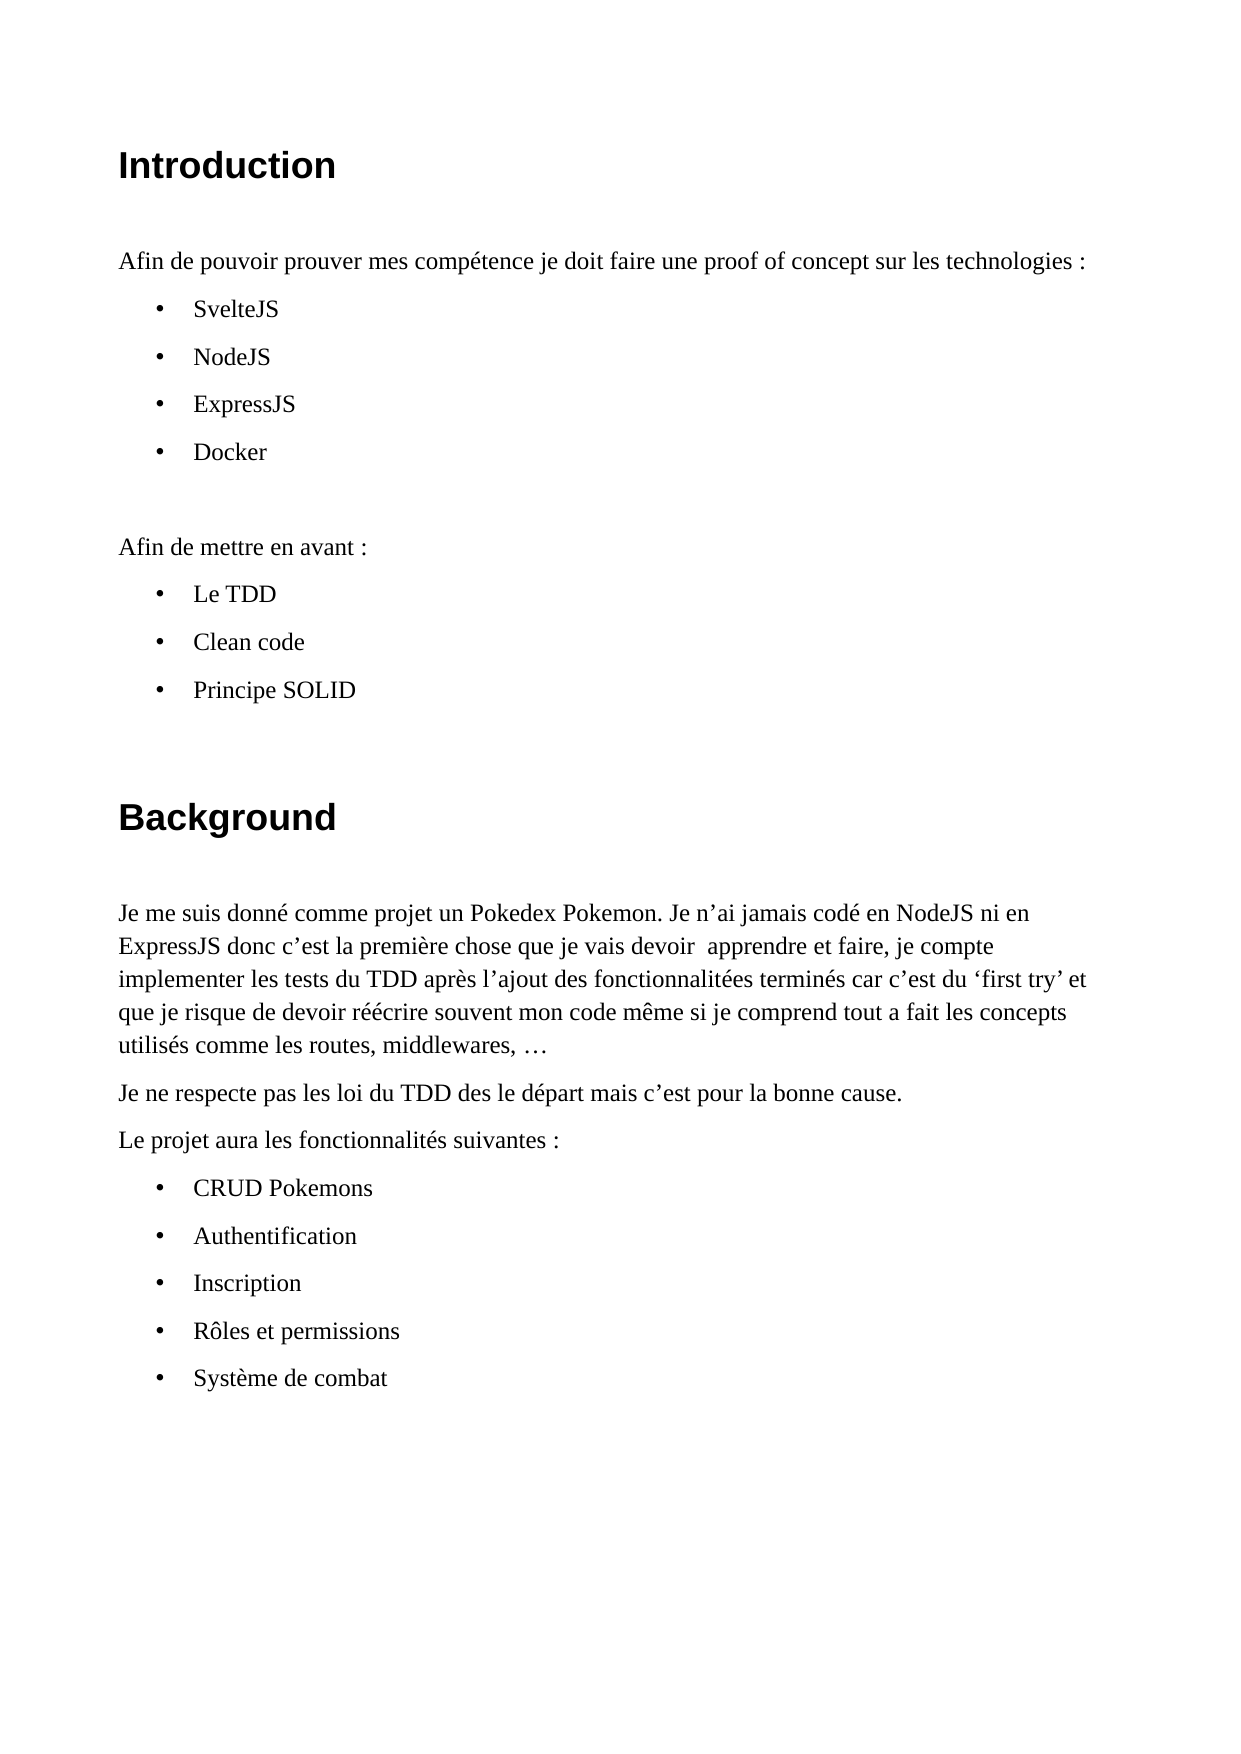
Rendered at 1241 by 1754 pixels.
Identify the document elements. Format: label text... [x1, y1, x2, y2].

subtitle Background [118, 795, 1122, 838]
text Afin de mettre en avant : [118, 532, 1122, 561]
list SvelteJS [156, 294, 1122, 323]
list Inscription [156, 1268, 1122, 1297]
list NodeJS [156, 342, 1122, 370]
list Le TDD [156, 579, 1122, 608]
list Rôles et permissions [156, 1316, 1122, 1345]
list Clean code [156, 627, 1122, 656]
subtitle Introduction [118, 143, 1122, 186]
list ExpressJS [156, 389, 1122, 418]
text Je me suis donné comme projet un Pokedex Pokemon. Je n’ai jamais codé en NodeJS ni en ExpressJS donc c’est la première chose que je vais devoir apprendre et faire, je compte implementer les tests du TDD après l’ajout des fonctionnalitées terminés car c’est du ‘first try’ et que je risque de devoir réécrire souvent mon code même si je comprend tout a fait les concepts utilisés comme les routes, middlewares, … [118, 898, 1122, 1059]
list CRUD Pokemons [156, 1173, 1122, 1202]
text Afin de pouvoir prouver mes compétence je doit faire une proof of concept sur les technologies : [118, 246, 1122, 275]
list Docker [156, 437, 1122, 466]
list Principe SOLID [156, 675, 1122, 703]
text Je ne respecte pas les loi du TDD des le départ mais c’est pour la bonne cause. [118, 1078, 1122, 1107]
text Le projet aura les fonctionnalités suivantes : [118, 1126, 1122, 1154]
list Authentification [156, 1221, 1122, 1249]
list Système de combat [156, 1363, 1122, 1392]
